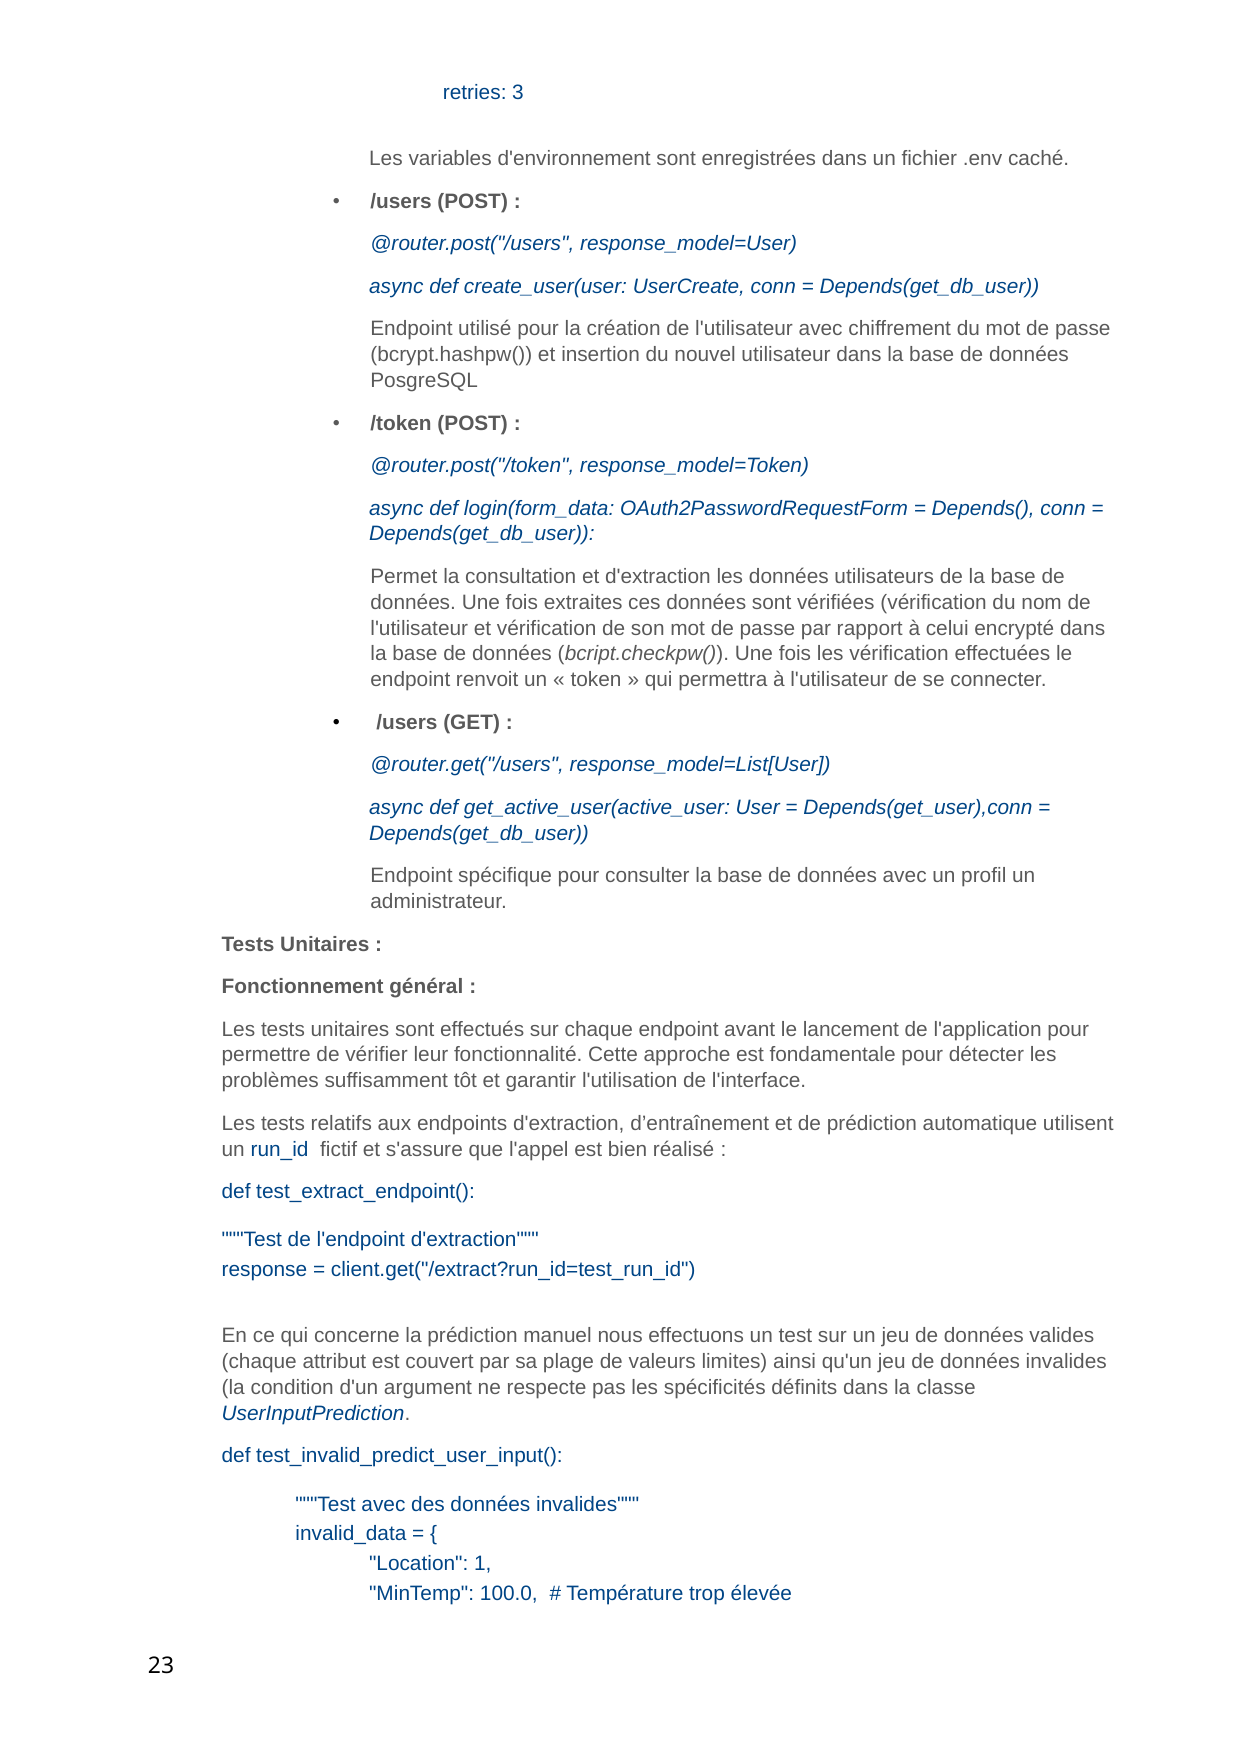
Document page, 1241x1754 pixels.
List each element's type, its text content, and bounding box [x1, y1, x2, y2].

text "Location": 1, [148, 1545, 1122, 1575]
list @router.post("/users", response_model=User) [333, 231, 1122, 255]
text "MinTemp": 100.0, # Température trop élevée [148, 1575, 1122, 1604]
text Les tests unitaires sont effectués sur chaque endpoint avant le lancement de l'application pour permettre de vérifier leur fonctionnalité. Cette approche est fondamentale pour détecter les problèmes suffisamment tôt et garantir l'utilisation de l'interface. [148, 1016, 1122, 1092]
text async def login(form_data: OAuth2PasswordRequestForm = Depends(), conn = Depends(get_db_user)): [148, 495, 1122, 545]
list /token (POST) : [333, 410, 1122, 434]
text """Test avec des données invalides""" [148, 1486, 1122, 1515]
text """Test de l'endpoint d'extraction""" [148, 1221, 1122, 1251]
text async def create_user(user: UserCreate, conn = Depends(get_db_user)) [148, 274, 1122, 298]
text response = client.get("/extract?run_id=test_run_id") [148, 1251, 1122, 1281]
text En ce qui concerne la prédiction manuel nous effectuons un test sur un jeu de données valides (chaque attribut est couvert par sa plage de valeurs limites) ainsi qu'un jeu de données invalides (la condition d'un argument ne respecte pas les spécificités définits dans la classe UserInputPrediction. [148, 1323, 1122, 1425]
text Tests Unitaires : [148, 931, 1122, 955]
list Endpoint utilisé pour la création de l'utilisateur avec chiffrement du mot de passe (bcrypt.hashpw()) et insertion du nouvel utilisateur dans la base de données PosgreSQL [333, 316, 1122, 392]
list /users (GET) : [333, 709, 1122, 734]
text async def get_active_user(active_user: User = Depends(get_user),conn = Depends(get_db_user)) [148, 795, 1122, 844]
text def test_invalid_predict_user_input(): [148, 1443, 1122, 1467]
text Les variables d'environnement sont enregistrées dans un fichier .env caché. [148, 146, 1122, 170]
list Permet la consultation et d'extraction les données utilisateurs de la base de données. Une fois extraites ces données sont vérifiées (vérification du nom de l'utilisateur et vérification de son mot de passe par rapport à celui encrypté dans la base de données (bcript.checkpw()). Une fois les vérification effectuées le endpoint renvoit un « token » qui permettra à l'utilisateur de se connecter. [333, 564, 1122, 691]
list Endpoint spécifique pour consulter la base de données avec un profil un administrateur. [333, 863, 1122, 913]
list @router.get("/users", response_model=List[User]) [333, 752, 1122, 776]
text retries: 3 [148, 74, 1122, 103]
text Fonctionnement général : [148, 974, 1122, 998]
list /users (POST) : [333, 188, 1122, 213]
text invalid_data = { [148, 1515, 1122, 1545]
text Les tests relatifs aux endpoints d'extraction, d’entraînement et de prédiction automatique utilisent un run_id fictif et s'assure que l'appel est bien réalisé : [148, 1111, 1122, 1160]
text def test_extract_endpoint(): [148, 1179, 1122, 1203]
list @router.post("/token", response_model=Token) [333, 453, 1122, 477]
